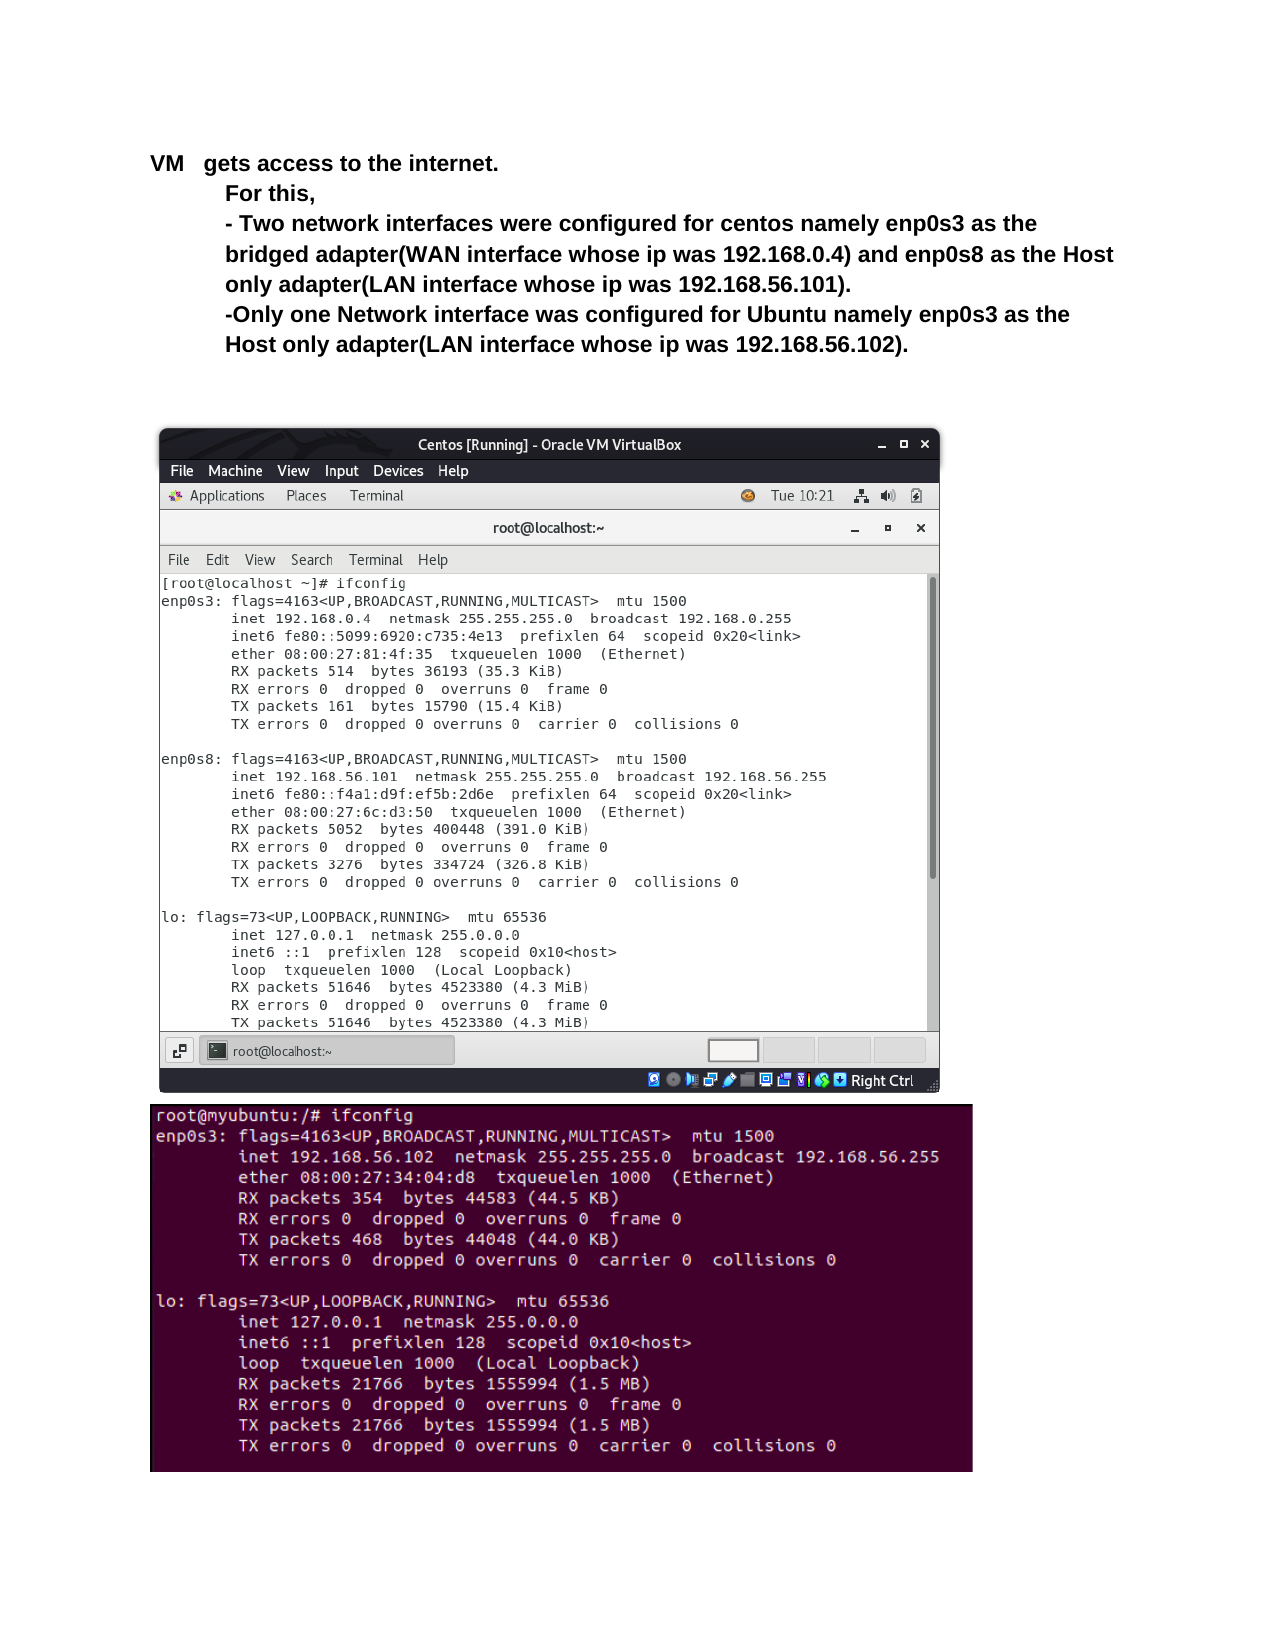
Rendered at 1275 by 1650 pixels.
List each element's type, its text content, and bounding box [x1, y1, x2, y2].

text -Only one Network interface was configured for Ubuntu namely enp0s3 as the Host only adapter(LAN interface whose ip was 192.168.56.102). [225, 301, 1125, 358]
text - Two network interfaces were configured for centos namely enp0s3 as the bridged adapter(WAN interface whose ip was 192.168.0.4) and enp0s8 as the Host only adapter(LAN interface whose ip was 192.168.56.101). [225, 210, 1125, 297]
picture [150, 1104, 973, 1472]
text VM gets access to the internet. [150, 150, 1125, 176]
text For this, [225, 180, 1125, 207]
picture [150, 421, 948, 1101]
